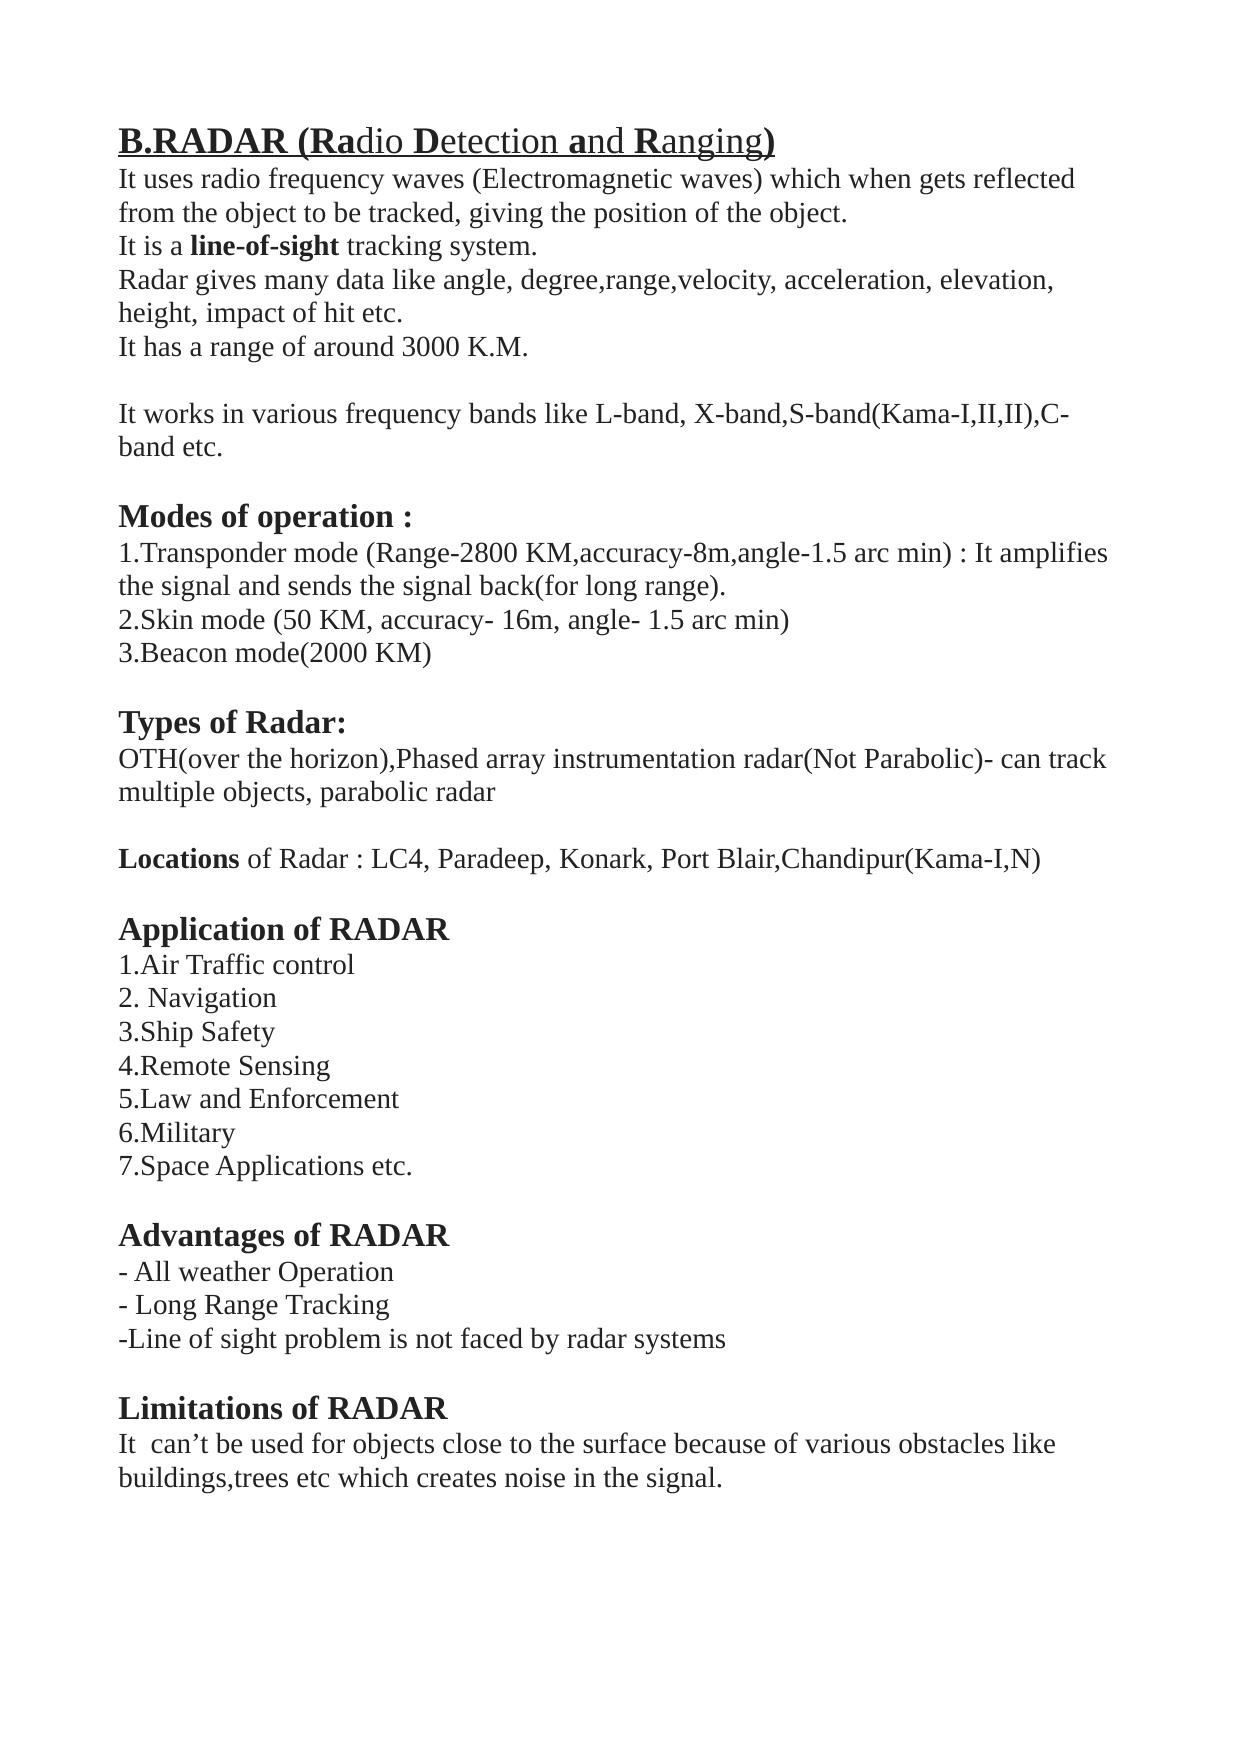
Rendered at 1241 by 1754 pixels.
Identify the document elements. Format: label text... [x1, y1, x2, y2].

text Locations of Radar : LC4, Paradeep, Konark, Port Blair,Chandipur(Kama-I,N) [118, 842, 1122, 875]
text - All weather Operation [118, 1254, 1122, 1287]
text - Long Range Tracking [118, 1287, 1122, 1321]
text It has a range of around 3000 K.M. [118, 329, 1122, 362]
text 7.Space Applications etc. [118, 1148, 1122, 1182]
text 4.Remote Sensing [118, 1048, 1122, 1081]
text It is a line-of-sight tracking system. [118, 228, 1122, 262]
text Application of RADAR [118, 909, 1122, 947]
text B.RADAR (Radio Detection and Ranging) [118, 118, 1122, 161]
text It works in various frequency bands like L-band, X-band,S-band(Kama-I,II,II),C-band etc. [118, 396, 1122, 463]
text 2. Navigation [118, 981, 1122, 1014]
text 6.Military [118, 1115, 1122, 1148]
text It can’t be used for objects close to the surface because of various obstacles like buildings,trees etc which creates noise in the signal. [118, 1426, 1122, 1493]
text OTH(over the horizon),Phased array instrumentation radar(Not Parabolic)- can track multiple objects, parabolic radar [118, 741, 1122, 808]
text It uses radio frequency waves (Electromagnetic waves) which when gets reflected from the object to be tracked, giving the position of the object. [118, 161, 1122, 228]
text 1.Transponder mode (Range-2800 KM,accuracy-8m,angle-1.5 arc min) : It amplifies the signal and sends the signal back(for long range). [118, 535, 1122, 602]
text 2.Skin mode (50 KM, accuracy- 16m, angle- 1.5 arc min) [118, 602, 1122, 636]
text 3.Beacon mode(2000 KM) [118, 636, 1122, 669]
text Radar gives many data like angle, degree,range,velocity, acceleration, elevation, height, impact of hit etc. [118, 262, 1122, 329]
text Advantages of RADAR [118, 1215, 1122, 1254]
text 3.Ship Safety [118, 1014, 1122, 1048]
text -Line of sight problem is not faced by radar systems [118, 1321, 1122, 1354]
text 1.Air Traffic control [118, 947, 1122, 981]
text Types of Radar: [118, 703, 1122, 741]
text Limitations of RADAR [118, 1388, 1122, 1426]
text 5.Law and Enforcement [118, 1081, 1122, 1115]
text Modes of operation : [118, 497, 1122, 535]
